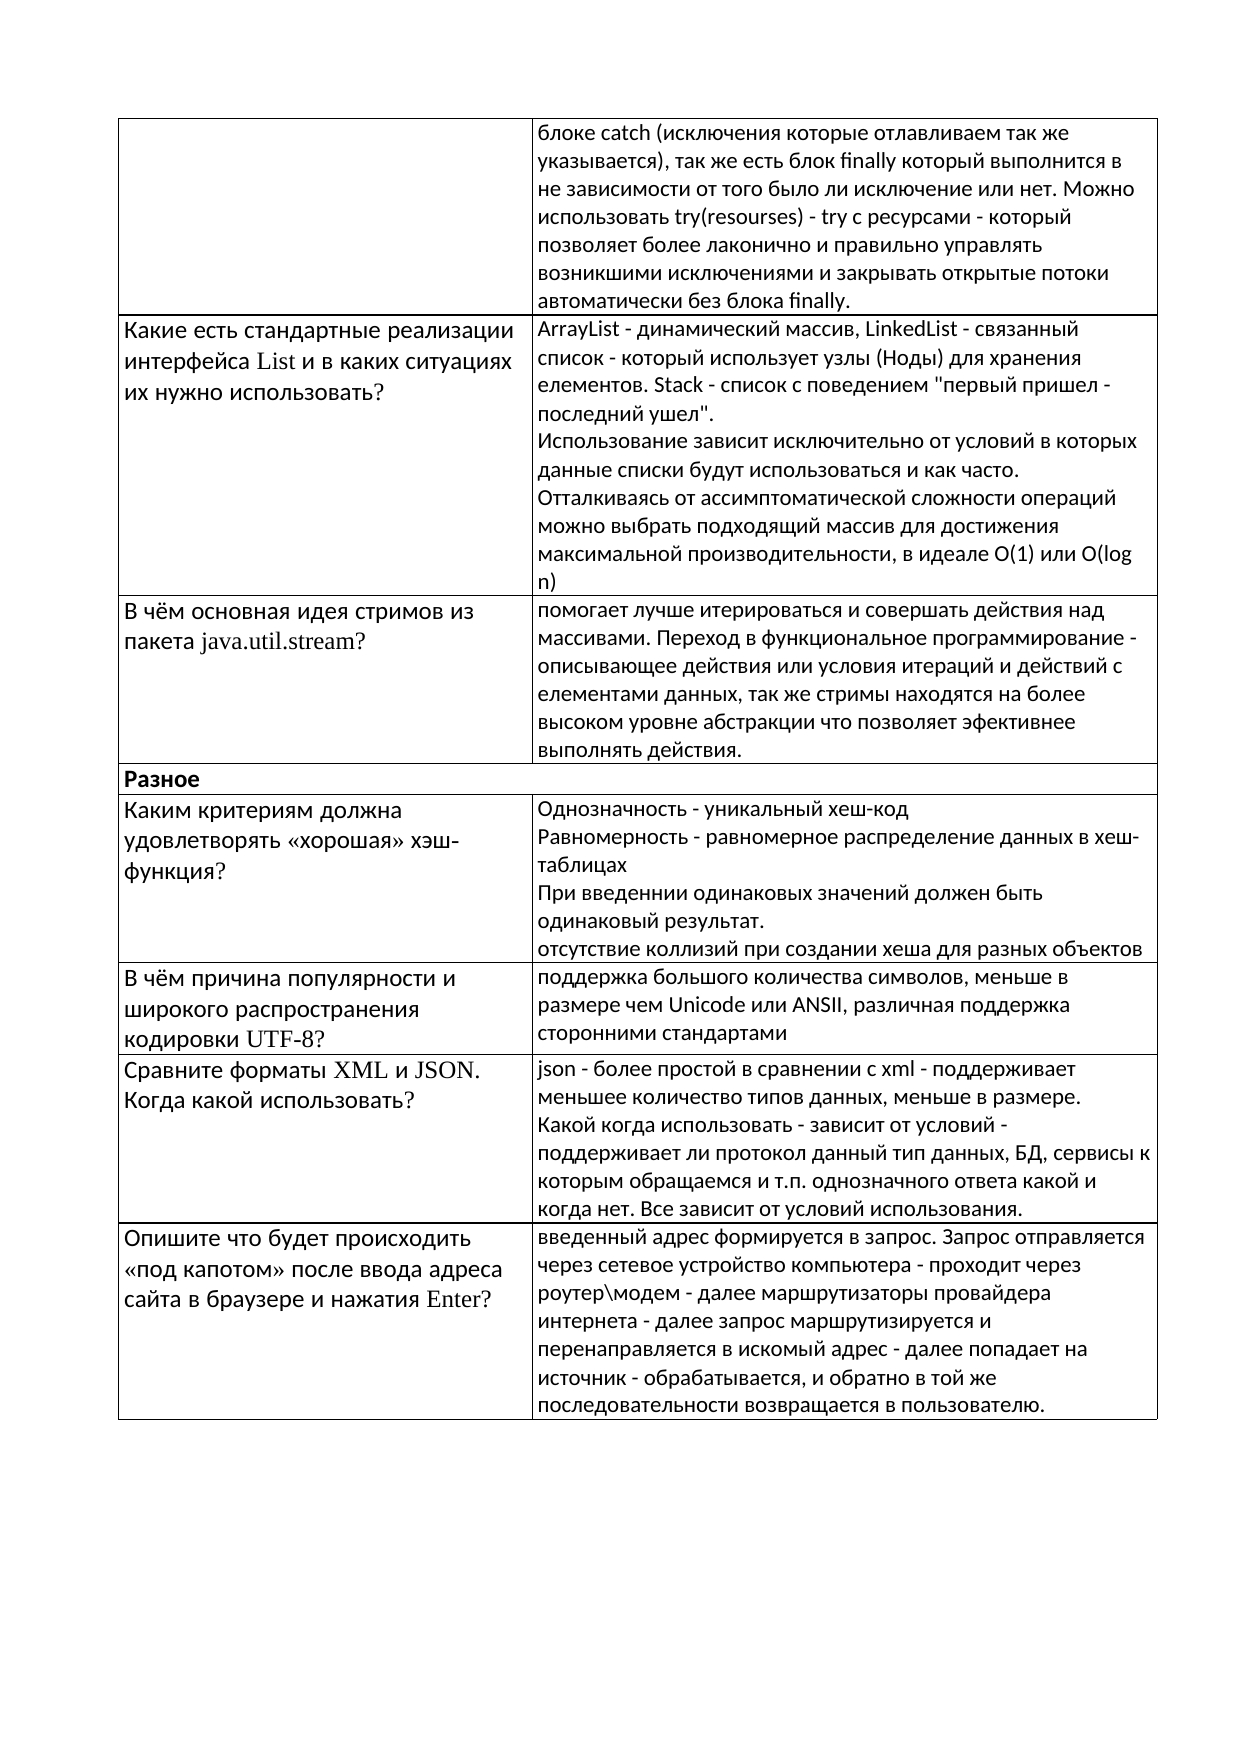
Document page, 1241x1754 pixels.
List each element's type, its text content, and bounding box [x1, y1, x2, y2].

table_cell блоке catch (исключения которые отлавливаем так же указывается), так же есть блок finally который выполнится в не зависимости от того было ли исключение или нет. Можно использовать try(resourses) - try с ресурсами - который позволяет более лаконично и правильно управлять возникшими исключениями и закрывать открытые потоки автоматически без блока finally. [533, 119, 1157, 314]
table_cell поддержка большого количества символов, меньше в размере чем Unicode или ANSII, различная поддержка сторонними стандартами [533, 963, 1157, 1054]
table_cell Однозначность - уникальный хеш-код Равномерность - равномерное распределение данных в хеш-таблицах При введеннии одинаковых значений должен быть одинаковый результат. отсутствие коллизий при создании хеша для разных объектов [533, 795, 1157, 962]
table_cell помогает лучше итерироваться и совершать действия над массивами. Переход в функциональное программирование - описывающее действия или условия итераций и действий с елементами данных, так же стримы находятся на более высоком уровне абстракции что позволяет эфективнее выполнять действия. [533, 596, 1157, 763]
table_cell Разное [119, 764, 1157, 794]
table_cell введенный адрес формируется в запрос. Запрос отправляется через сетевое устройство компьютера - проходит через роутер\модем - далее маршрутизаторы провайдера интернета - далее запрос маршрутизируется и перенаправляется в искомый адрес - далее попадает на источник - обрабатывается, и обратно в той же последовательности возвращается в пользователю. [533, 1224, 1157, 1419]
table_cell Каким критериям должна удовлетворять «хорошая» хэш-функция? [119, 795, 532, 962]
table_cell ArrayList - динамический массив, LinkedList - связанный список - который использует узлы (Ноды) для хранения елементов. Stack - список с поведением "первый пришел - последний ушел". Использование зависит исключительно от условий в которых данные списки будут использоваться и как часто. Отталкиваясь от ассимптоматической сложности операций можно выбрать подходящий массив для достижения максимальной производительности, в идеале О(1) или O(log n) [533, 316, 1157, 595]
table_cell Какие есть стандартные реализации интерфейса List и в каких ситуациях их нужно использовать? [119, 316, 532, 595]
table_cell [119, 119, 532, 314]
table_cell Сравните форматы XML и JSON. Когда какой использовать? [119, 1055, 532, 1222]
table_cell json - более простой в сравнении с xml - поддерживает меньшее количество типов данных, меньше в размере. Какой когда использовать - зависит от условий - поддерживает ли протокол данный тип данных, БД, сервисы к которым обращаемся и т.п. однозначного ответа какой и когда нет. Все зависит от условий использования. [533, 1055, 1157, 1222]
table_cell В чём причина популярности и широкого распространения кодировки UTF-8? [119, 963, 532, 1054]
table_cell Опишите что будет происходить «под капотом» после ввода адреса сайта в браузере и нажатия Enter? [119, 1224, 532, 1419]
table_cell В чём основная идея стримов из пакета java.util.stream? [119, 596, 532, 763]
